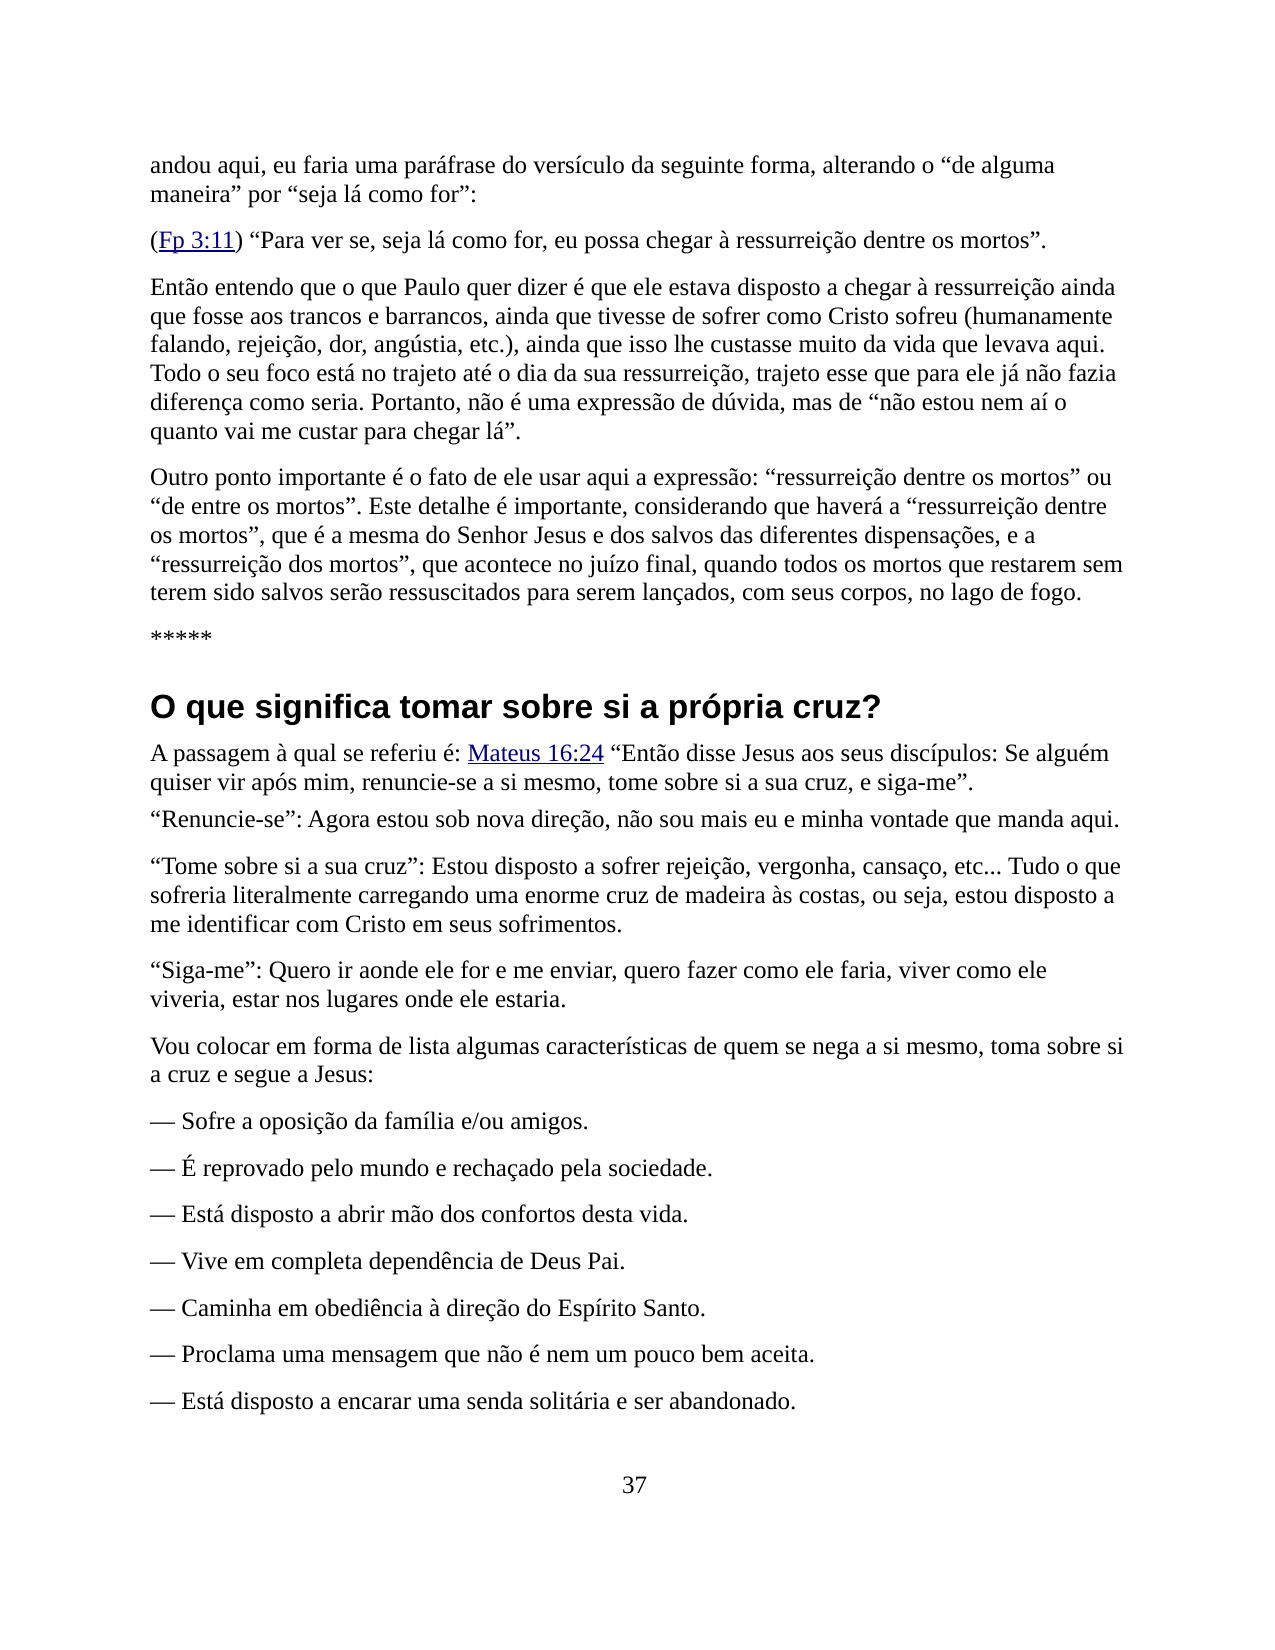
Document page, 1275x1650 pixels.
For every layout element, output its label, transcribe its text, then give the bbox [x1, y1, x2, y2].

text A passagem à qual se referiu é: Mateus 16:24 “Então disse Jesus aos seus discípulos: Se alguém quiser vir após mim, renuncie-se a si mesmo, tome sobre si a sua cruz, e siga-me”. [150, 738, 1125, 796]
text — Está disposto a encarar uma senda solitária e ser abandonado. [150, 1386, 1125, 1415]
text andou aqui, eu faria uma paráfrase do versículo da seguinte forma, alterando o “de alguma maneira” por “seja lá como for”: [150, 150, 1125, 207]
text — Sofre a oposição da família e/ou amigos. [150, 1106, 1125, 1135]
text Outro ponto importante é o fato de ele usar aqui a expressão: “ressurreição dentre os mortos” ou “de entre os mortos”. Este detalhe é importante, considerando que haverá a “ressurreição dentre os mortos”, que é a mesma do Senhor Jesus e dos salvos das diferentes dispensações, e a “ressurreição dos mortos”, que acontece no juízo final, quando todos os mortos que restarem sem terem sido salvos serão ressuscitados para serem lançados, com seus corpos, no lago de fogo. [150, 462, 1125, 606]
subtitle O que significa tomar sobre si a própria cruz? [150, 687, 1125, 726]
text “Siga-me”: Quero ir aonde ele for e me enviar, quero fazer como ele faria, viver como ele viveria, estar nos lugares onde ele estaria. [150, 955, 1125, 1013]
text (Fp 3:11) “Para ver se, seja lá como for, eu possa chegar à ressurreição dentre os mortos”. [150, 225, 1125, 254]
text Vou colocar em forma de lista algumas características de quem se nega a si mesmo, toma sobre si a cruz e segue a Jesus: [150, 1031, 1125, 1088]
text — Vive em completa dependência de Deus Pai. [150, 1246, 1125, 1275]
text ***** [150, 624, 1125, 653]
text — Proclama uma mensagem que não é nem um pouco bem aceita. [150, 1339, 1125, 1368]
text “Tome sobre si a sua cruz”: Estou disposto a sofrer rejeição, vergonha, cansaço, etc... Tudo o que sofreria literalmente carregando uma enorme cruz de madeira às costas, ou seja, estou disposto a me identificar com Cristo em seus sofrimentos. [150, 851, 1125, 937]
text — Está disposto a abrir mão dos confortos desta vida. [150, 1199, 1125, 1228]
text “Renuncie-se”: Agora estou sob nova direção, não sou mais eu e minha vontade que manda aqui. [150, 804, 1125, 833]
text — Caminha em obediência à direção do Espírito Santo. [150, 1293, 1125, 1322]
text — É reprovado pelo mundo e rechaçado pela sociedade. [150, 1153, 1125, 1182]
text Então entendo que o que Paulo quer dizer é que ele estava disposto a chegar à ressurreição ainda que fosse aos trancos e barrancos, ainda que tivesse de sofrer como Cristo sofreu (humanamente falando, rejeição, dor, angústia, etc.), ainda que isso lhe custasse muito da vida que levava aqui. Todo o seu foco está no trajeto até o dia da sua ressurreição, trajeto esse que para ele já não fazia diferença como seria. Portanto, não é uma expressão de dúvida, mas de “não estou nem aí o quanto vai me custar para chegar lá”. [150, 272, 1125, 444]
